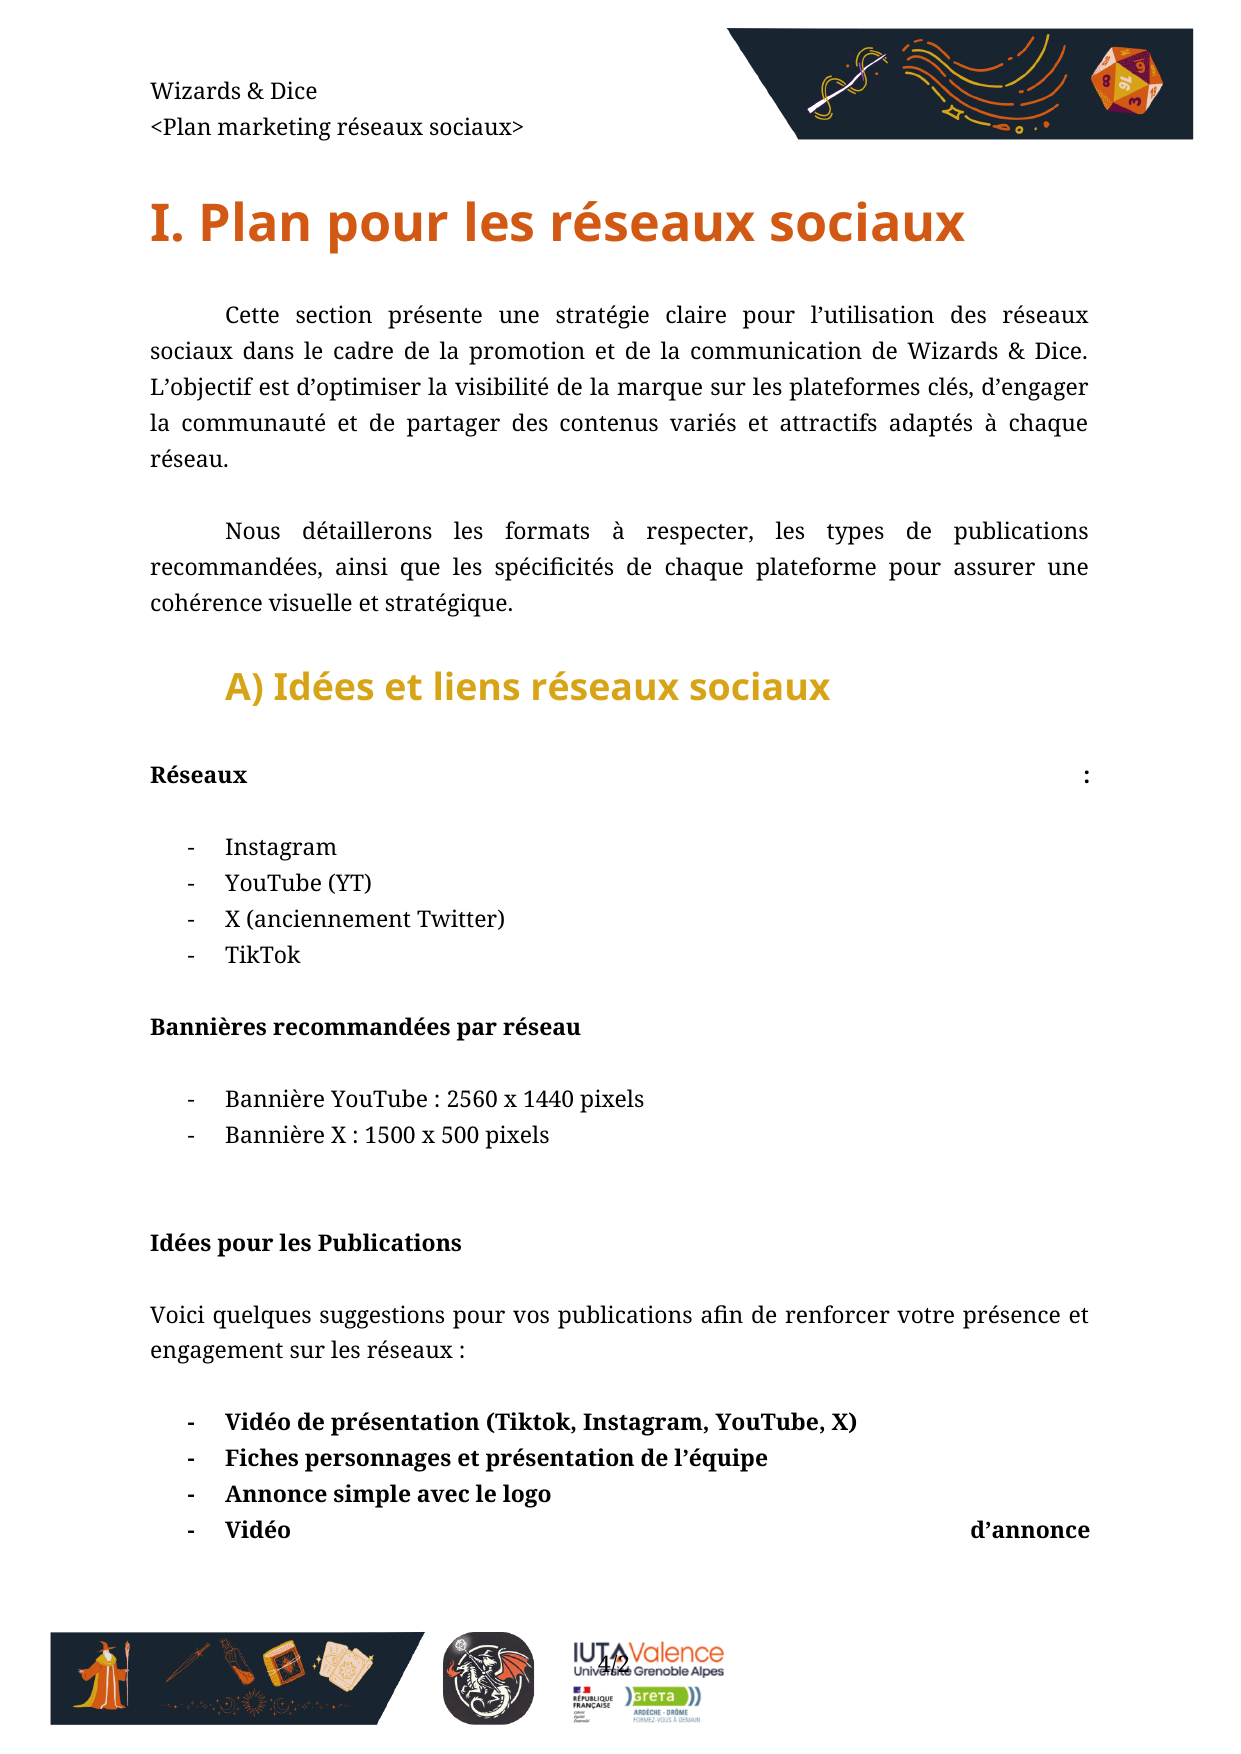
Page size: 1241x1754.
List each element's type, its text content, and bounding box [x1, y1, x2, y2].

text Cette section présente une stratégie claire pour l’utilisation des réseaux sociaux dans le cadre de la promotion et de la communication de Wizards & Dice. L’objectif est d’optimiser la visibilité de la marque sur les plateformes clés, d’engager la communauté et de partager des contenus variés et attractifs adaptés à chaque réseau. [150, 299, 1090, 474]
subtitle A) Idées et liens réseaux sociaux [150, 660, 1090, 711]
list Annonce simple avec le logo [187, 1478, 1090, 1509]
list Vidéo de présentation (Tiktok, Instagram, YouTube, X) [187, 1406, 1090, 1438]
list YouTube (YT) [187, 867, 1090, 898]
picture [42, 1621, 748, 1734]
text Bannières recommandées par réseau [150, 1011, 1090, 1042]
text Nous détaillerons les formats à respecter, les types de publications recommandées, ainsi que les spécificités de chaque plateforme pour assurer une cohérence visuelle et stratégique. [150, 515, 1090, 618]
text Réseaux : [150, 759, 1090, 827]
text Idées pour les Publications [150, 1227, 1090, 1258]
text Voici quelques suggestions pour vos publications afin de renforcer votre présence et engagement sur les réseaux : [150, 1298, 1090, 1366]
picture [720, 18, 1208, 153]
list TikTok [187, 939, 1090, 970]
list Bannière X : 1500 x 500 pixels [187, 1119, 1090, 1150]
list Bannière YouTube : 2560 x 1440 pixels [187, 1083, 1090, 1114]
list X (anciennement Twitter) [187, 903, 1090, 934]
subtitle I. Plan pour les réseaux sociaux [150, 186, 1090, 257]
list Instagram [187, 831, 1090, 863]
list Vidéo d’annonce [187, 1514, 1090, 1581]
list Fiches personnages et présentation de l’équipe [187, 1442, 1090, 1473]
